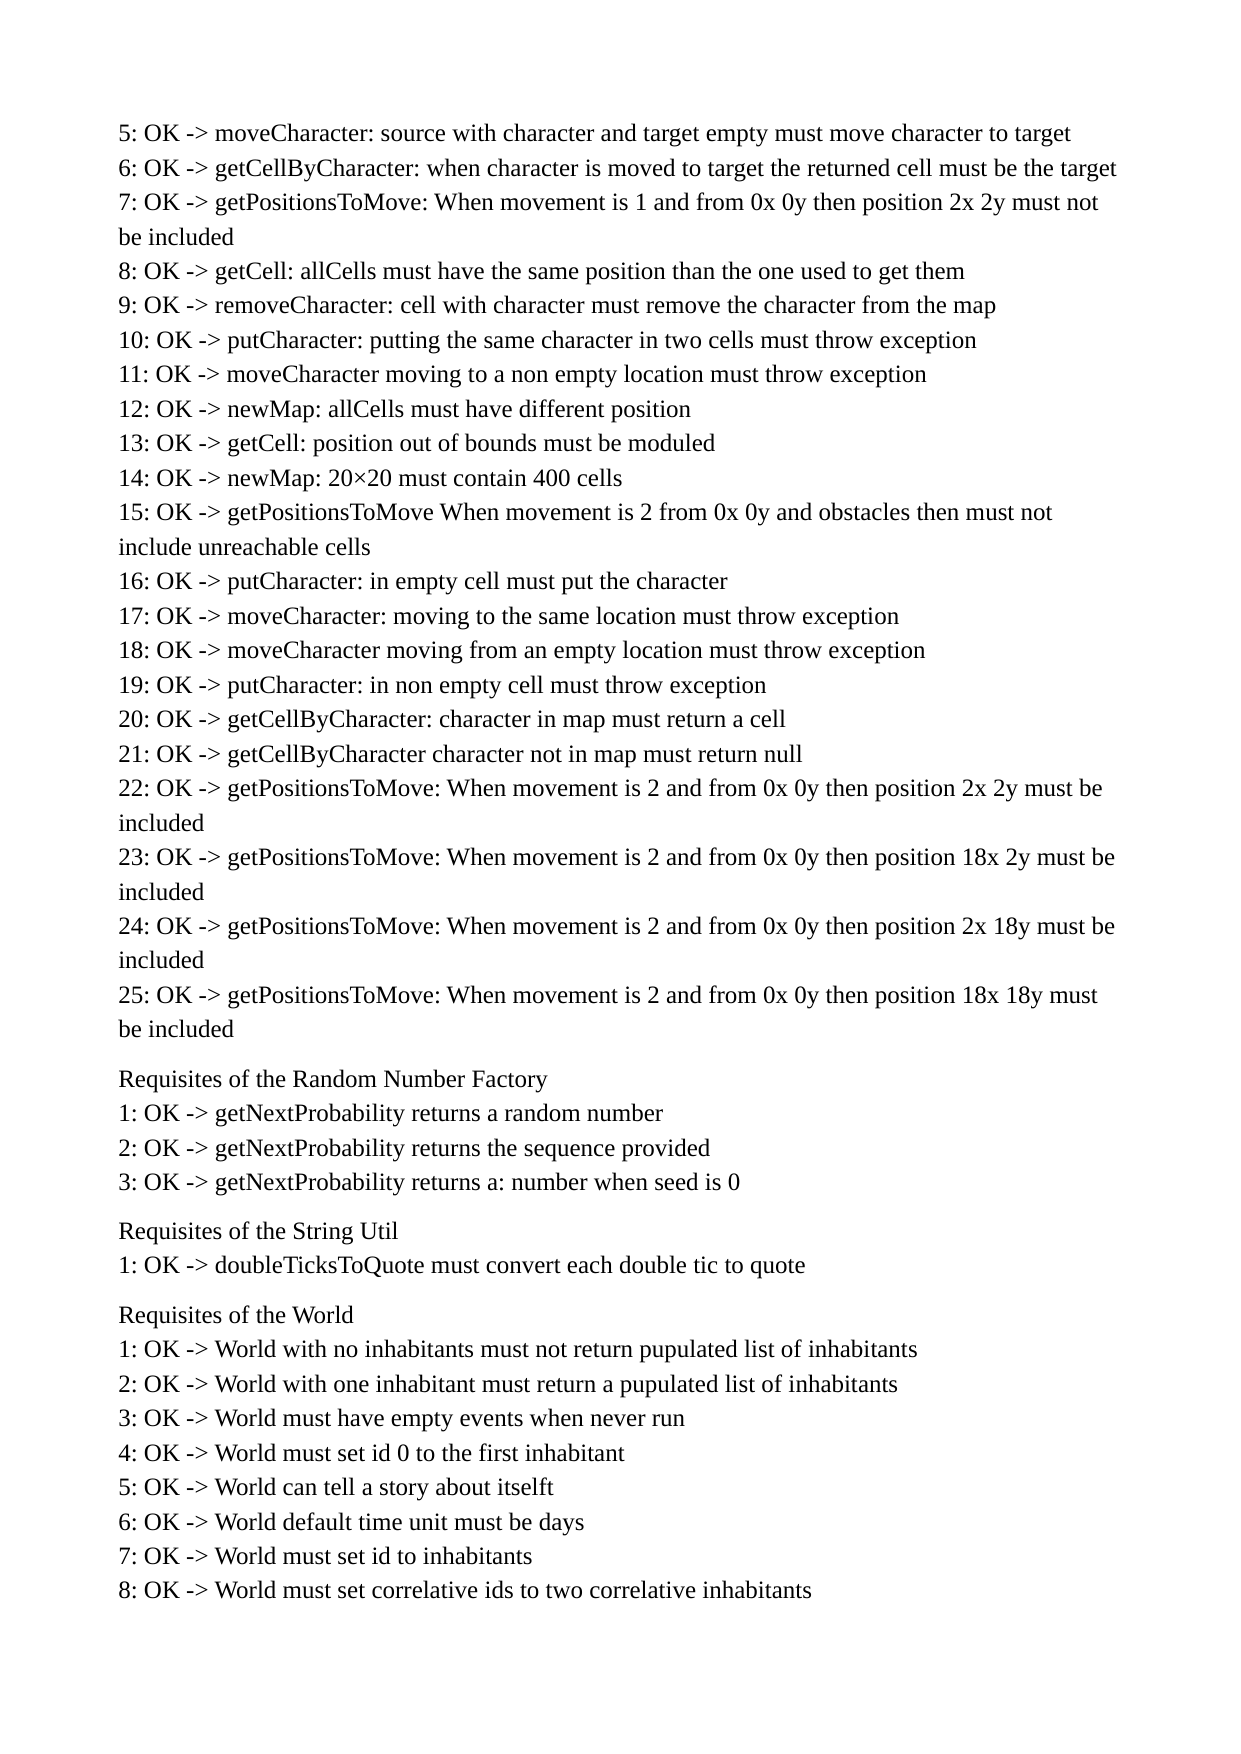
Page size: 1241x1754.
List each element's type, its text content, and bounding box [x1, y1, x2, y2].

text Requisites of the Random Number Factory 1: OK -> getNextProbability returns a random number 2: OK -> getNextProbability returns the sequence provided 3: OK -> getNextProbability returns a: number when seed is 0 [118, 1064, 1122, 1196]
text Requisites of the World 1: OK -> World with no inhabitants must not return pupulated list of inhabitants 2: OK -> World with one inhabitant must return a pupulated list of inhabitants 3: OK -> World must have empty events when never run 4: OK -> World must set id 0 to the first inhabitant 5: OK -> World can tell a story about itselft 6: OK -> World default time unit must be days 7: OK -> World must set id to inhabitants 8: OK -> World must set correlative ids to two correlative inhabitants [118, 1300, 1122, 1604]
text Requisites of the String Util 1: OK -> doubleTicksToQuote must convert each double tic to quote [118, 1216, 1122, 1279]
text 5: OK -> moveCharacter: source with character and target empty must move character to target 6: OK -> getCellByCharacter: when character is moved to target the returned cell must be the target 7: OK -> getPositionsToMove: When movement is 1 and from 0x 0y then position 2x 2y must not be included 8: OK -> getCell: allCells must have the same position than the one used to get them 9: OK -> removeCharacter: cell with character must remove the character from the map 10: OK -> putCharacter: putting the same character in two cells must throw exception 11: OK -> moveCharacter moving to a non empty location must throw exception 12: OK -> newMap: allCells must have different position 13: OK -> getCell: position out of bounds must be moduled 14: OK -> newMap: 20×20 must contain 400 cells 15: OK -> getPositionsToMove When movement is 2 from 0x 0y and obstacles then must not include unreachable cells 16: OK -> putCharacter: in empty cell must put the character 17: OK -> moveCharacter: moving to the same location must throw exception 18: OK -> moveCharacter moving from an empty location must throw exception 19: OK -> putCharacter: in non empty cell must throw exception 20: OK -> getCellByCharacter: character in map must return a cell 21: OK -> getCellByCharacter character not in map must return null 22: OK -> getPositionsToMove: When movement is 2 and from 0x 0y then position 2x 2y must be included 23: OK -> getPositionsToMove: When movement is 2 and from 0x 0y then position 18x 2y must be included 24: OK -> getPositionsToMove: When movement is 2 and from 0x 0y then position 2x 18y must be included 25: OK -> getPositionsToMove: When movement is 2 and from 0x 0y then position 18x 18y must be included [118, 118, 1122, 1043]
